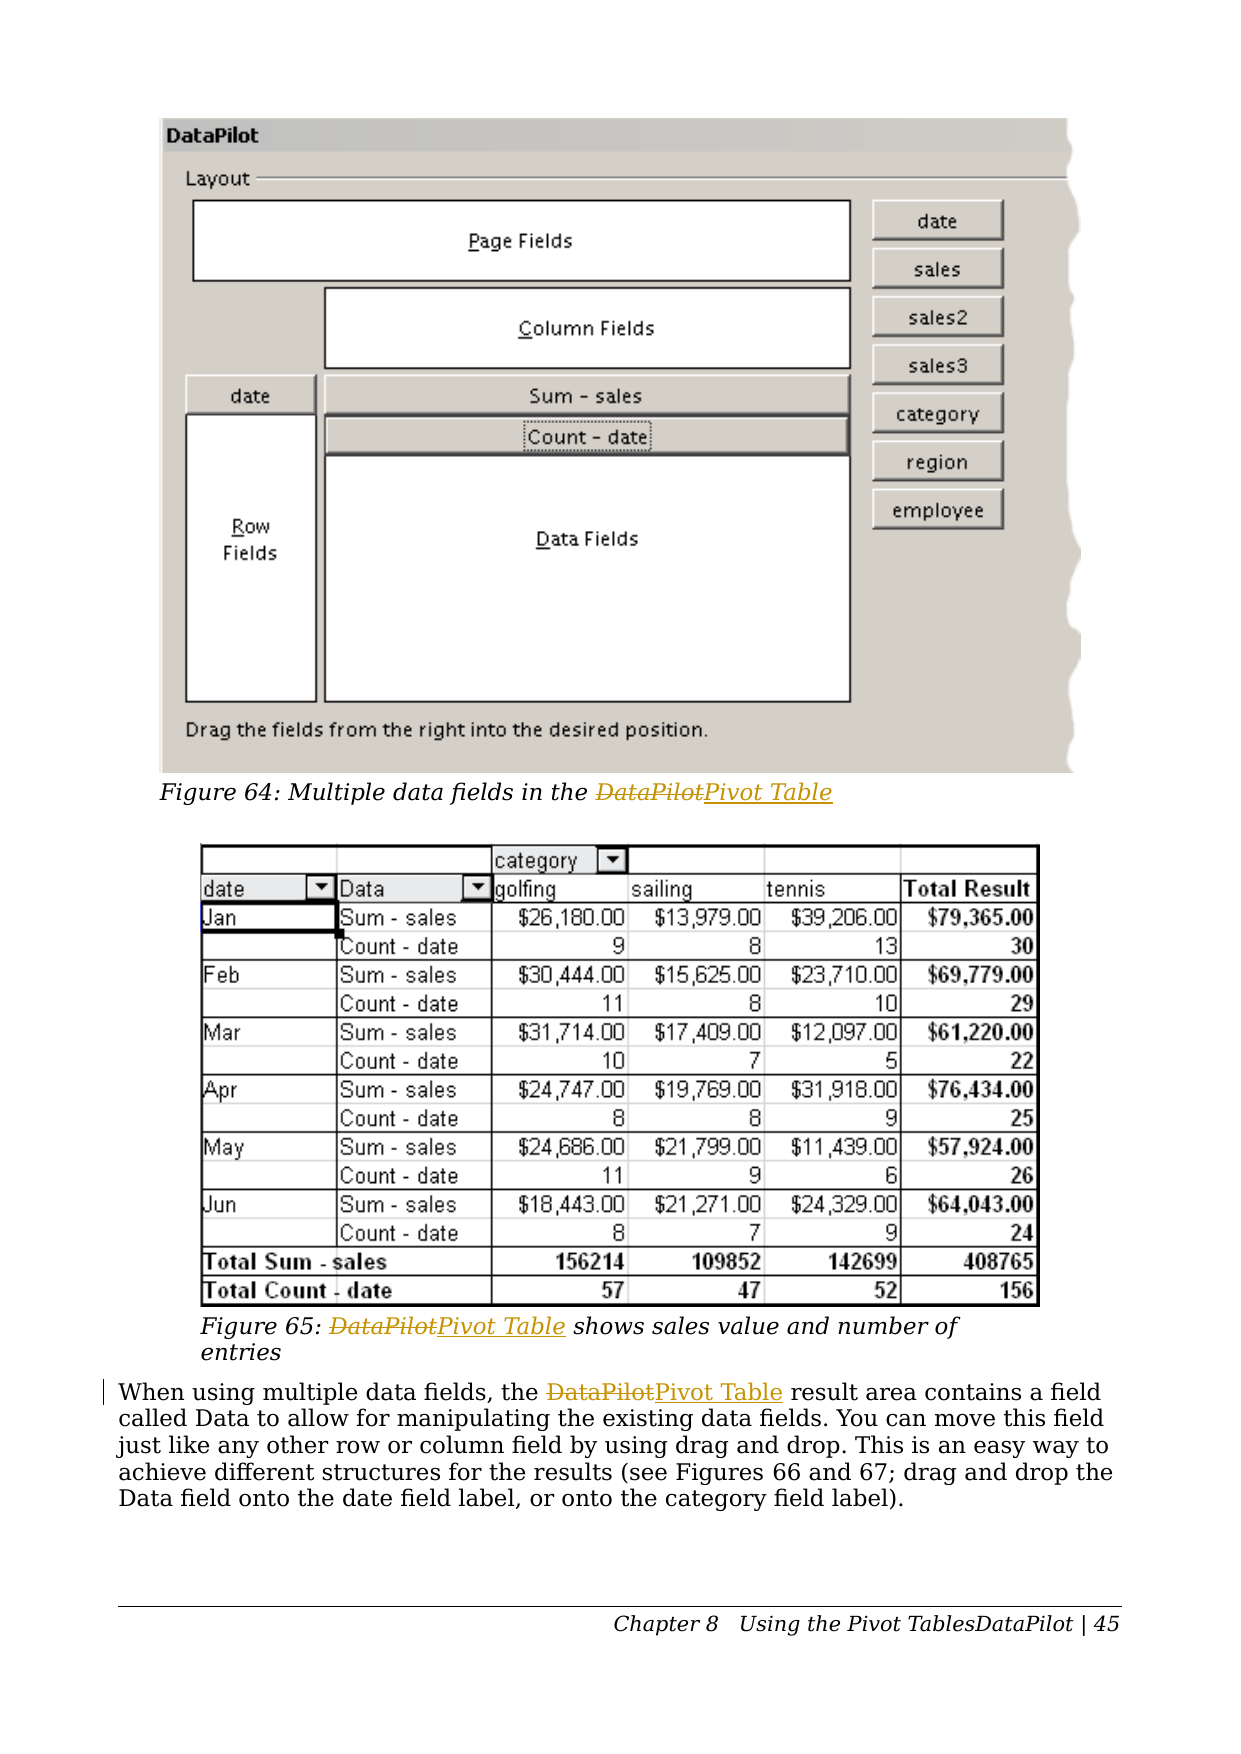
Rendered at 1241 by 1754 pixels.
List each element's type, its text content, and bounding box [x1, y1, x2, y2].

text Figure 64: Multiple data fields in the Pivot Table [159, 779, 1081, 806]
text When using multiple data fields, the Pivot Table result area contains a field called Data to allow for manipulating the existing data fields. You can move this field just like any other row or column field by using drag and drop. This is an easy way to achieve different structures for the results (see Figures 66 and 67; drag and drop the Data field onto the date field label, or onto the category field label). [118, 1379, 1122, 1512]
picture [200, 843, 1040, 1307]
text Figure 65: Pivot Table shows sales value and number of entries [200, 1313, 1040, 1366]
picture [159, 118, 1081, 773]
